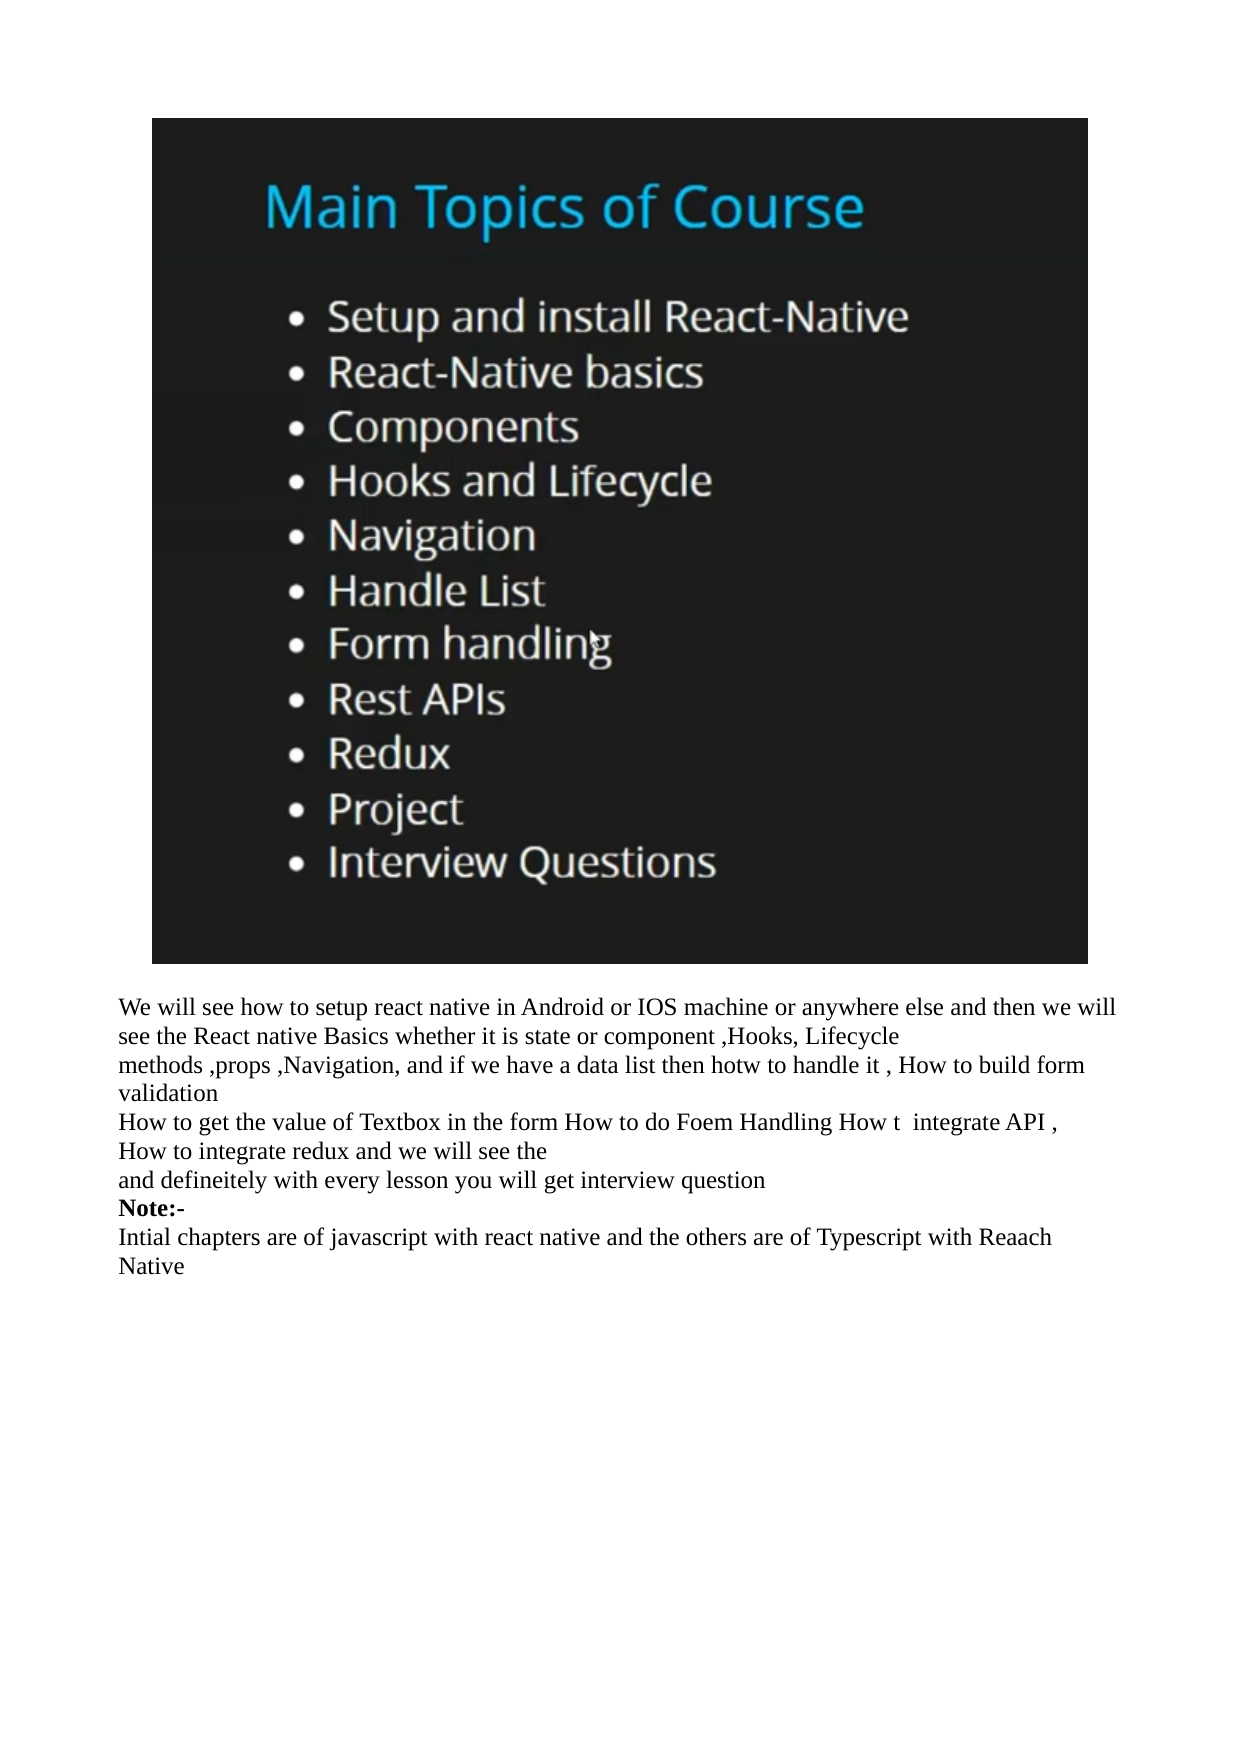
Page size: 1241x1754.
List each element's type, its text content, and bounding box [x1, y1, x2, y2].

text Intial chapters are of javascript with react native and the others are of Typescript with Reaach Native [118, 1222, 1122, 1280]
text Note:- [118, 1193, 1122, 1222]
text and defineitely with every lesson you will get interview question [118, 1165, 1122, 1193]
picture [152, 118, 1088, 964]
text How to get the value of Textbox in the form How to do Foem Handling How t integrate API , [118, 1107, 1122, 1136]
text How to integrate redux and we will see the [118, 1136, 1122, 1165]
text We will see how to setup react native in Android or IOS machine or anywhere else and then we will see the React native Basics whether it is state or component ,Hooks, Lifecycle methods ,props ,Navigation, and if we have a data list then hotw to handle it , How to build form validation [118, 992, 1122, 1107]
